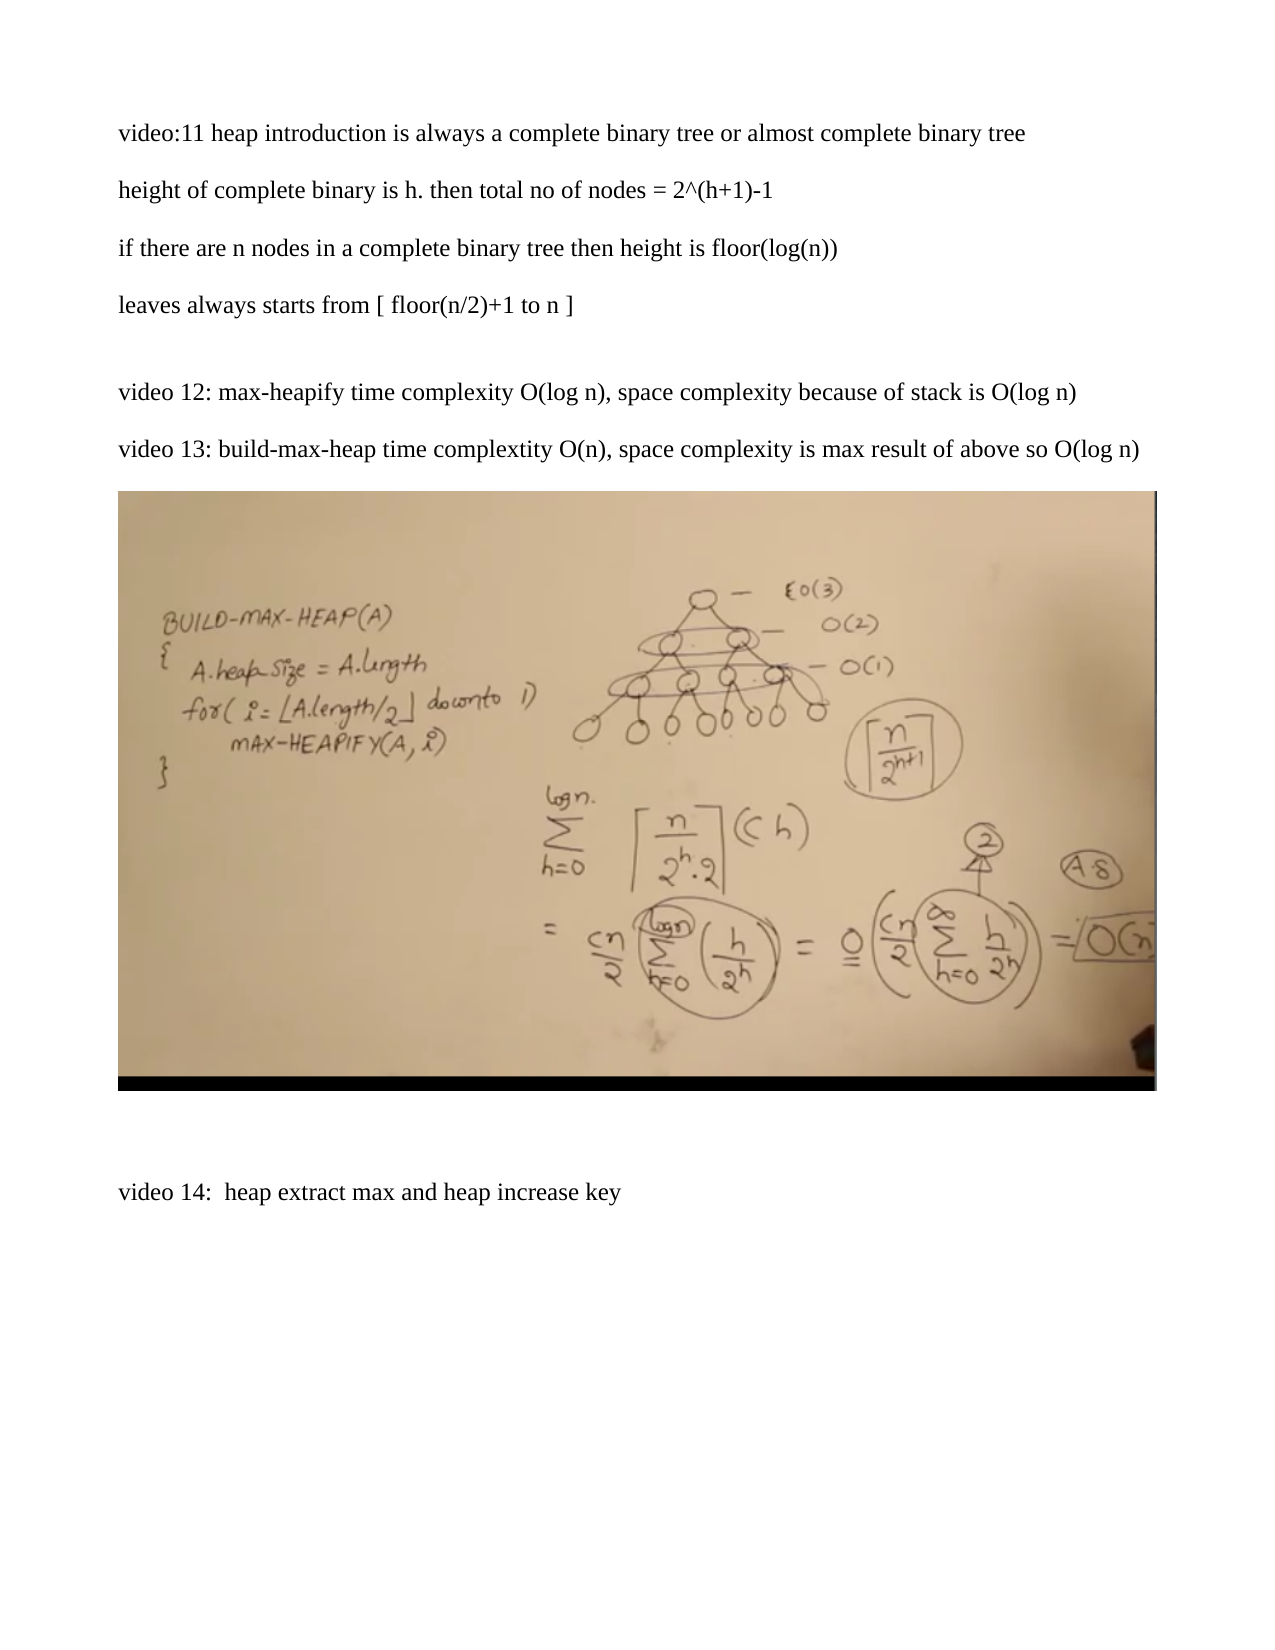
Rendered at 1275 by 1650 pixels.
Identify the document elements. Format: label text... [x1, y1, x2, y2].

text video:11 heap introduction is always a complete binary tree or almost complete binary tree [118, 118, 1157, 147]
text video 13: build-max-heap time complextity O(n), space complexity is max result of above so O(log n) [118, 434, 1157, 463]
text video 14: heap extract max and heap increase key [118, 1177, 1157, 1205]
text if there are n nodes in a complete binary tree then height is floor(log(n)) [118, 233, 1157, 262]
text video 12: max-heapify time complexity O(log n), space complexity because of stack is O(log n) [118, 377, 1157, 406]
picture [118, 491, 1157, 1091]
text leaves always starts from [ floor(n/2)+1 to n ] [118, 291, 1157, 319]
text height of complete binary is h. then total no of nodes = 2^(h+1)-1 [118, 176, 1157, 204]
